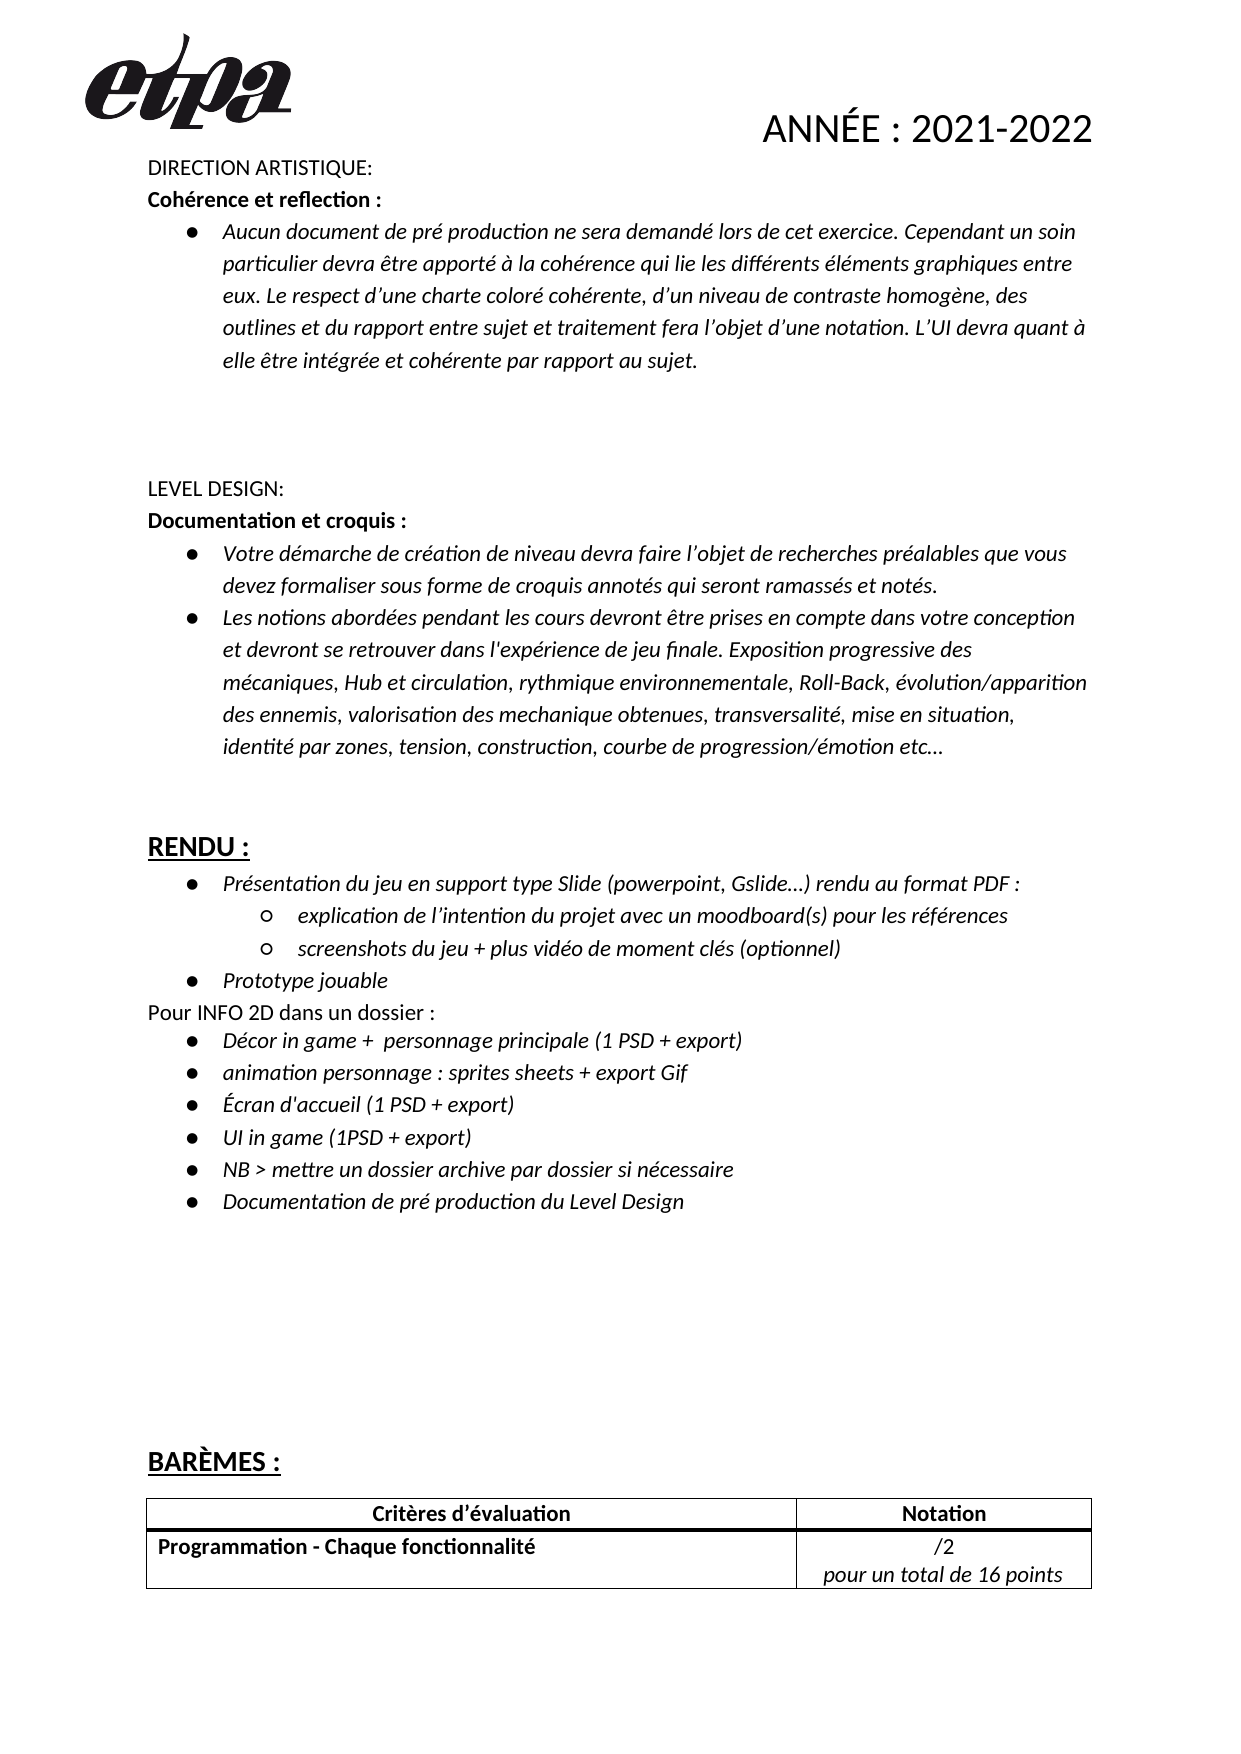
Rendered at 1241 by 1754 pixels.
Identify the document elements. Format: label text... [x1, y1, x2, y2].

list explication de l’intention du projet avec un moodboard(s) pour les références [260, 902, 1093, 930]
text Pour INFO 2D dans un dossier : [148, 998, 1093, 1026]
list Présentation du jeu en support type Slide (powerpoint, Gslide…) rendu au format PDF : [185, 869, 1093, 897]
list animation personnage : sprites sheets + export Gif [185, 1058, 1093, 1086]
text Cohérence et reflection : [148, 185, 1093, 213]
text LEVEL DESIGN: [148, 474, 1093, 502]
list Décor in game + personnage principale (1 PSD + export) [185, 1026, 1093, 1054]
table_cell /2 pour un total de 16 points [797, 1532, 1091, 1588]
list screenshots du jeu + plus vidéo de moment clés (optionnel) [260, 934, 1093, 962]
list Documentation de pré production du Level Design [185, 1187, 1093, 1215]
picture [85, 33, 292, 129]
text RENDU : [148, 828, 1093, 864]
list Écran d'accueil (1 PSD + export) [185, 1091, 1093, 1119]
list Prototype jouable [185, 966, 1093, 994]
list Votre démarche de création de niveau devra faire l’objet de recherches préalables que vous devez formaliser sous forme de croquis annotés qui seront ramassés et notés. [185, 539, 1093, 599]
table_cell Programmation - Chaque fonctionnalité [147, 1532, 796, 1588]
list Aucun document de pré production ne sera demandé lors de cet exercice. Cependant un soin particulier devra être apporté à la cohérence qui lie les différents éléments graphiques entre eux. Le respect d’une charte coloré cohérente, d’un niveau de contraste homogène, des outlines et du rapport entre sujet et traitement fera l’objet d’une notation. L’UI devra quant à elle être intégrée et cohérente par rapport au sujet. [185, 217, 1093, 374]
text BARÈMES : [148, 1443, 1093, 1479]
text DIRECTION ARTISTIQUE: [148, 153, 1093, 181]
table_header Critères d’évaluation [147, 1499, 796, 1527]
list NB > mettre un dossier archive par dossier si nécessaire [185, 1155, 1093, 1183]
table_header Notation [797, 1499, 1091, 1527]
list Les notions abordées pendant les cours devront être prises en compte dans votre conception et devront se retrouver dans l'expérience de jeu finale. Exposition progressive des mécaniques, Hub et circulation, rythmique environnementale, Roll-Back, évolution/apparition des ennemis, valorisation des mechanique obtenues, transversalité, mise en situation, identité par zones, tension, construction, courbe de progression/émotion etc… [185, 603, 1093, 760]
list UI in game (1PSD + export) [185, 1123, 1093, 1151]
text Documentation et croquis : [148, 507, 1093, 535]
